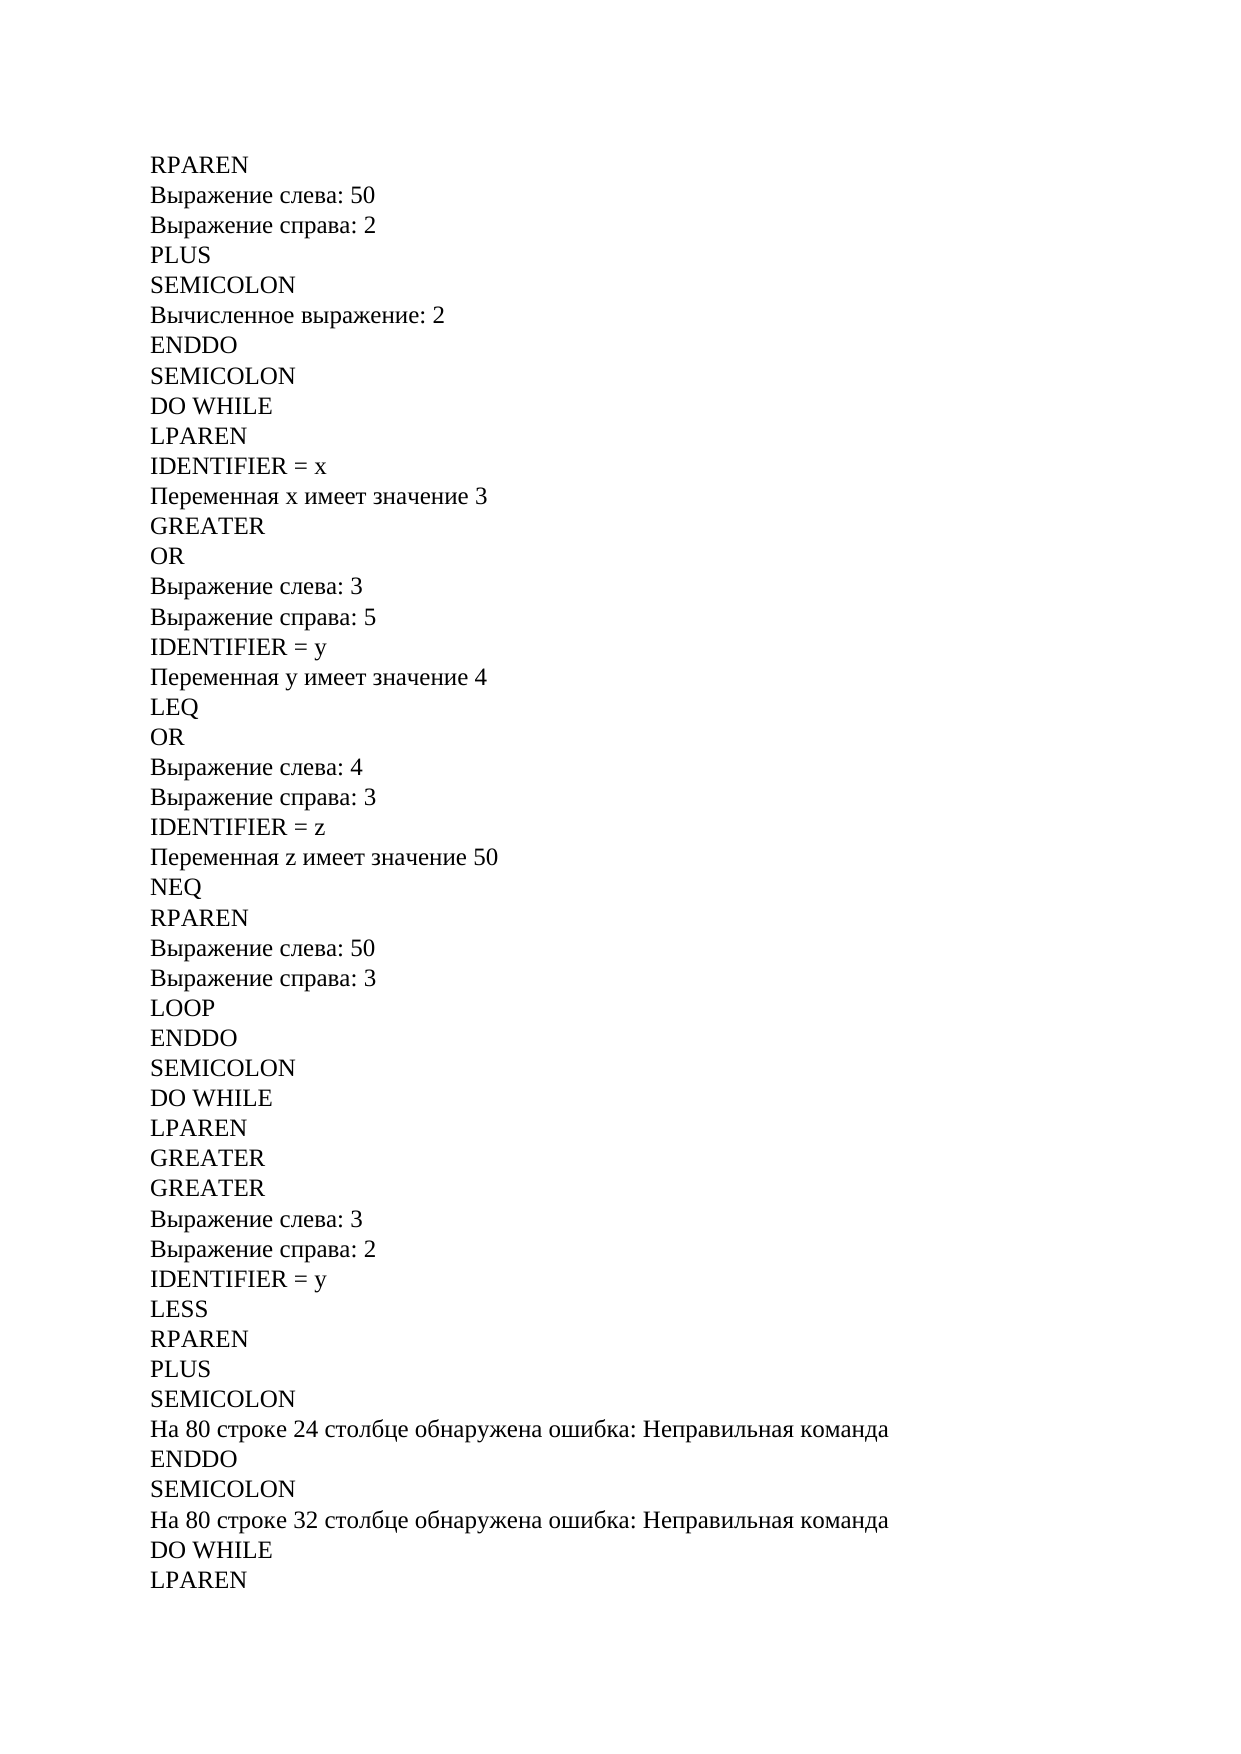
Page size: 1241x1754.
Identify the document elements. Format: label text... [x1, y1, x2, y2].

text NEQ [150, 872, 1090, 901]
text ENDDO [150, 331, 1090, 359]
text IDENTIFIER = y [150, 1264, 1090, 1293]
text SEMICOLON [150, 1053, 1090, 1082]
text LPAREN [150, 1565, 1090, 1594]
text ENDDO [150, 1023, 1090, 1052]
text PLUS [150, 240, 1090, 269]
text LPAREN [150, 1113, 1090, 1142]
text GREATER [150, 1173, 1090, 1202]
text SEMICOLON [150, 270, 1090, 299]
text SEMICOLON [150, 1474, 1090, 1503]
text DO WHILE [150, 1083, 1090, 1112]
text Переменная z имеет значение 50 [150, 842, 1090, 871]
text Переменная y имеет значение 4 [150, 662, 1090, 691]
text Выражение слева: 50 [150, 180, 1090, 209]
text На 80 строке 24 столбце обнаружена ошибка: Неправильная команда [150, 1414, 1090, 1443]
text IDENTIFIER = x [150, 451, 1090, 480]
text Вычисленное выражение: 2 [150, 301, 1090, 329]
text GREATER [150, 1143, 1090, 1172]
text Выражение справа: 2 [150, 1234, 1090, 1262]
text LEQ [150, 692, 1090, 721]
text DO WHILE [150, 391, 1090, 419]
text Выражение слева: 4 [150, 752, 1090, 781]
text OR [150, 722, 1090, 751]
text LOOP [150, 993, 1090, 1022]
text IDENTIFIER = z [150, 812, 1090, 841]
text Переменная x имеет значение 3 [150, 481, 1090, 510]
text RPAREN [150, 1324, 1090, 1353]
text ENDDO [150, 1444, 1090, 1473]
text Выражение справа: 5 [150, 602, 1090, 630]
text SEMICOLON [150, 1384, 1090, 1413]
text DO WHILE [150, 1535, 1090, 1563]
text Выражение справа: 3 [150, 782, 1090, 811]
text Выражение справа: 3 [150, 963, 1090, 992]
text LESS [150, 1294, 1090, 1323]
text Выражение слева: 3 [150, 1204, 1090, 1232]
text PLUS [150, 1354, 1090, 1383]
text Выражение слева: 3 [150, 571, 1090, 600]
text Выражение справа: 2 [150, 210, 1090, 239]
text RPAREN [150, 903, 1090, 931]
text На 80 строке 32 столбце обнаружена ошибка: Неправильная команда [150, 1505, 1090, 1533]
text OR [150, 541, 1090, 570]
text GREATER [150, 511, 1090, 540]
text RPAREN [150, 150, 1090, 179]
text Выражение слева: 50 [150, 933, 1090, 961]
text SEMICOLON [150, 361, 1090, 389]
text IDENTIFIER = y [150, 632, 1090, 660]
text LPAREN [150, 421, 1090, 450]
